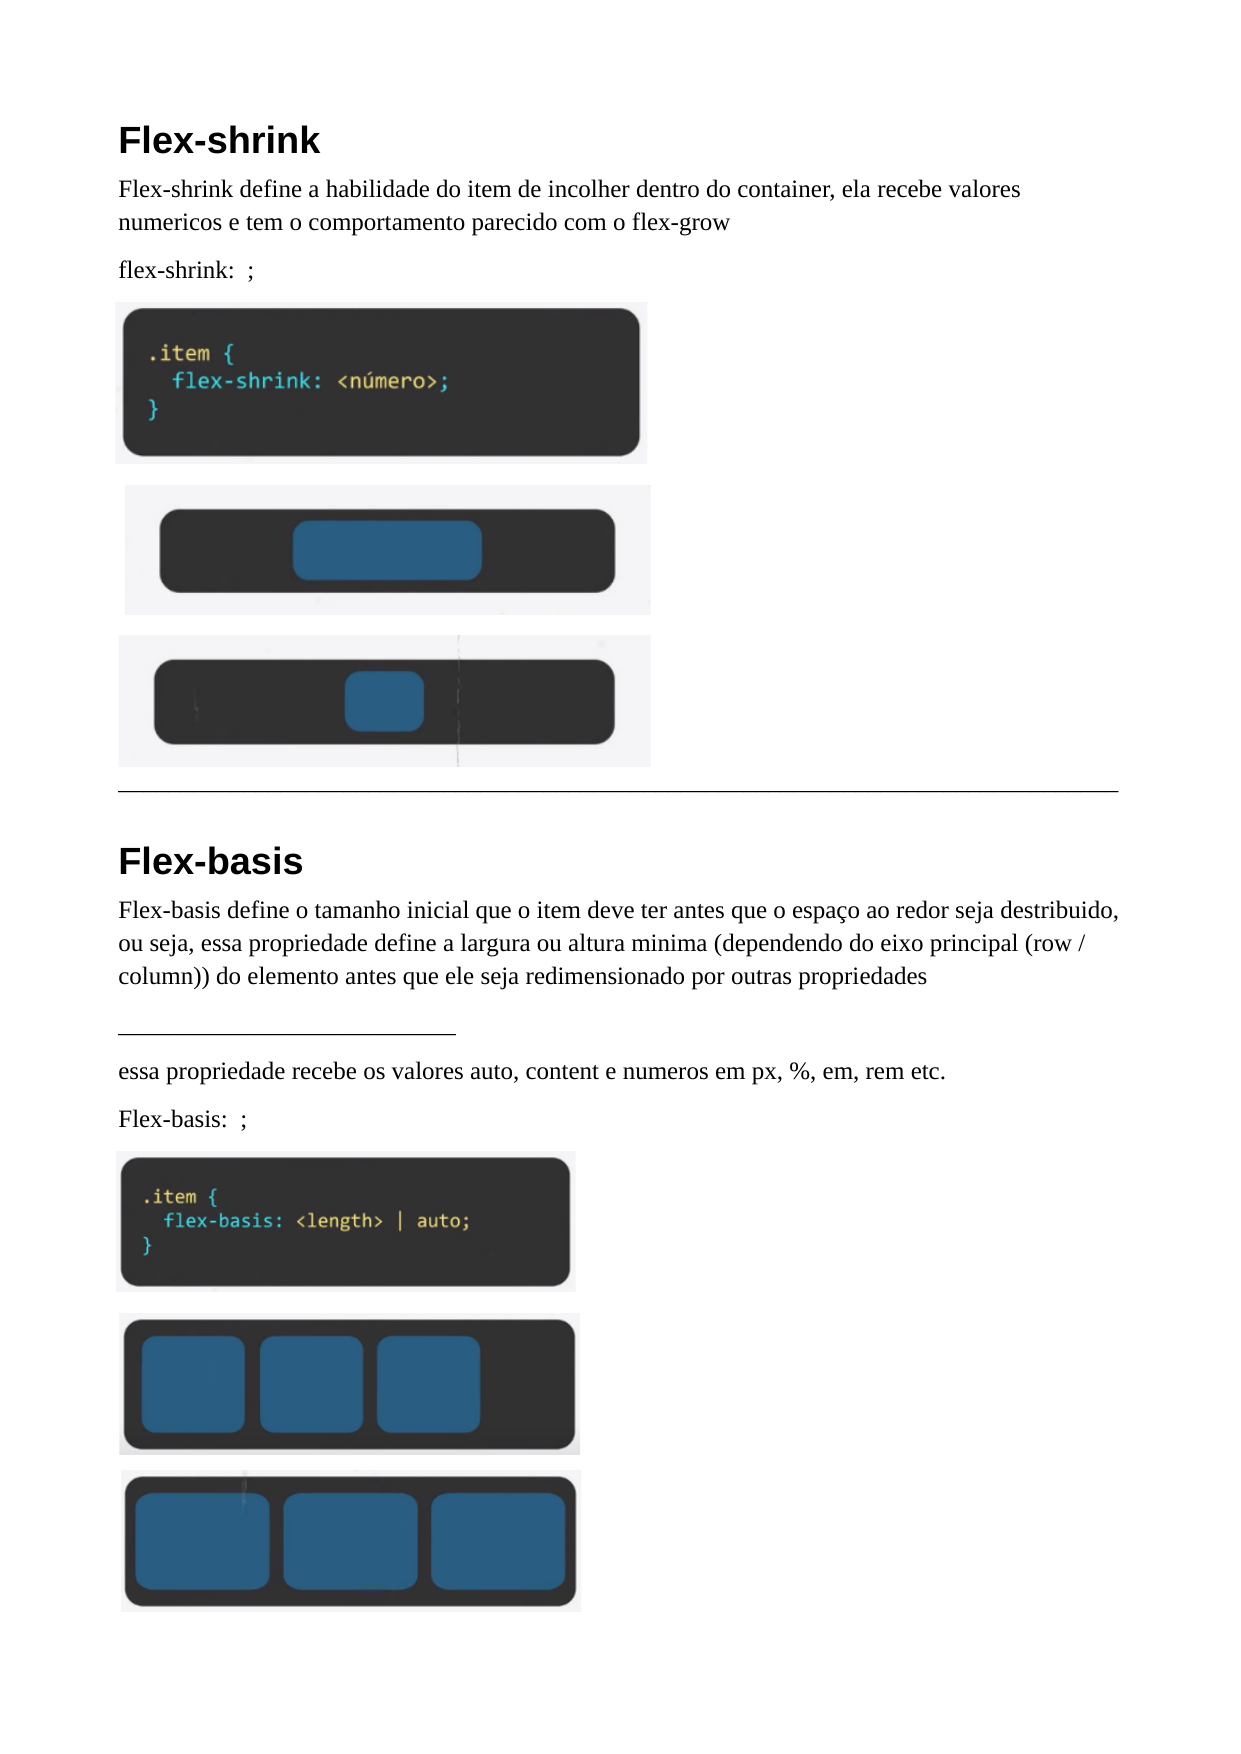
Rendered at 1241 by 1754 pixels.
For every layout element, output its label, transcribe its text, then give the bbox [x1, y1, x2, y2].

text Flex-basis define o tamanho inicial que o item deve ter antes que o espaço ao redor seja destribuido, ou seja, essa propriedade define a largura ou altura minima (dependendo do eixo principal (row / column)) do elemento antes que ele seja redimensionado por outras propriedades [118, 895, 1122, 990]
text ________________________________________________________________________________ [118, 683, 1122, 795]
text flex-shrink: ; [118, 255, 1122, 284]
text essa propriedade recebe os valores auto, content e numeros em px, %, em, rem etc. [118, 1056, 1122, 1085]
picture [115, 302, 648, 464]
picture [124, 485, 651, 615]
picture [121, 1470, 582, 1612]
picture [116, 1151, 576, 1292]
picture [119, 1313, 581, 1455]
picture [118, 635, 651, 767]
subtitle Flex-basis [118, 839, 1122, 883]
text Flex-shrink define a habilidade do item de incolher dentro do container, ela recebe valores numericos e tem o comportamento parecido com o flex-grow [118, 174, 1122, 236]
subtitle Flex-shrink [118, 118, 1122, 162]
text Flex-basis: ; [118, 1104, 1122, 1133]
text ___________________________ [118, 1009, 1122, 1037]
